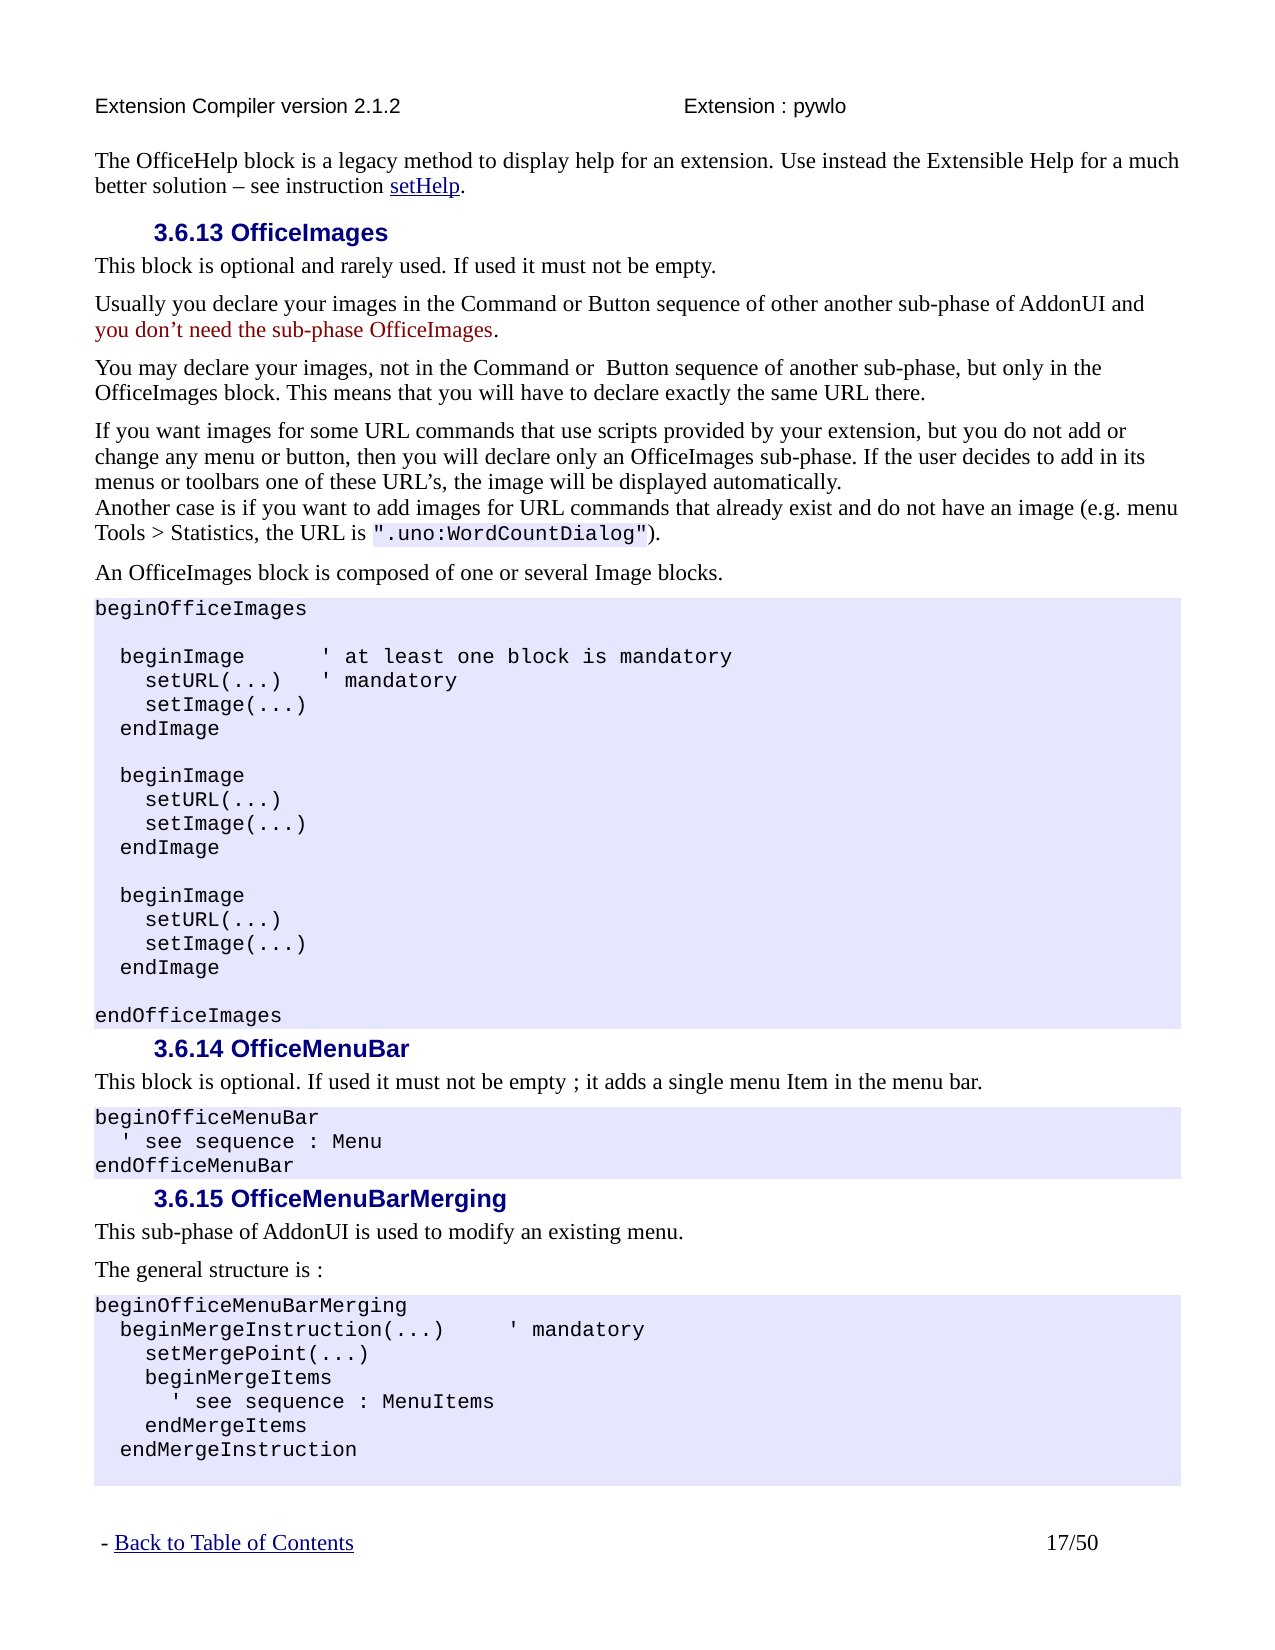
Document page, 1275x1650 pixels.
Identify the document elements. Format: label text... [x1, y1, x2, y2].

text endMergeInstruction [94, 1438, 1181, 1462]
text beginMergeItems [94, 1367, 1181, 1391]
subtitle OfficeMenuBarMerging [153, 1185, 1181, 1213]
text beginOfficeMenuBar [94, 1107, 1181, 1131]
text endOfficeMenuBar [94, 1155, 1181, 1179]
text An OfficeImages block is composed of one or several Image blocks. [94, 560, 1181, 585]
text beginImage ' at least one block is mandatory [94, 646, 1181, 669]
text endMergeItems [94, 1414, 1181, 1438]
text endImage [94, 837, 1181, 861]
text endImage [94, 717, 1181, 741]
text This block is optional and rarely used. If used it must not be empty. [94, 253, 1181, 278]
text This block is optional. If used it must not be empty ; it adds a single menu Item in the menu bar. [94, 1069, 1181, 1094]
subtitle OfficeMenuBar [153, 1035, 1181, 1063]
text The general structure is : [94, 1257, 1181, 1282]
text Usually you declare your images in the Command or Button sequence of other another sub-phase of AddonUI and you don’t need the sub-phase OfficeImages. [94, 291, 1181, 342]
text setURL(...) [94, 909, 1181, 933]
text beginImage [94, 885, 1181, 909]
text ' see sequence : MenuItems [94, 1391, 1181, 1414]
text The OfficeHelp block is a legacy method to display help for an extension. Use instead the Extensible Help for a much better solution – see instruction setHelp. [94, 147, 1181, 198]
text setImage(...) [94, 813, 1181, 837]
text beginMergeInstruction(...) ' mandatory [94, 1319, 1181, 1343]
text beginOfficeMenuBarMerging [94, 1295, 1181, 1319]
text setImage(...) [94, 693, 1181, 717]
text This sub-phase of AddonUI is used to modify an existing menu. [94, 1219, 1181, 1244]
text beginImage [94, 765, 1181, 789]
text ' see sequence : Menu [94, 1131, 1181, 1155]
text setURL(...) ' mandatory [94, 669, 1181, 693]
text setImage(...) [94, 933, 1181, 957]
text endImage [94, 957, 1181, 981]
text You may declare your images, not in the Command or Button sequence of another sub-phase, but only in the OfficeImages block. This means that you will have to declare exactly the same URL there. [94, 354, 1181, 406]
subtitle OfficeImages [153, 219, 1181, 247]
text setURL(...) [94, 789, 1181, 813]
text endOfficeImages [94, 1005, 1181, 1029]
text setMergePoint(...) [94, 1343, 1181, 1367]
text If you want images for some URL commands that use scripts provided by your extension, but you do not add or change any menu or button, then you will declare only an OfficeImages sub-phase. If the user decides to add in its menus or toolbars one of these URL’s, the image will be displayed automatically. Another case is if you want to add images for URL commands that already exist and do not have an image (e.g. menu Tools > Statistics, the URL is ".uno:WordCountDialog"). [94, 418, 1181, 547]
text beginOfficeImages [94, 598, 1181, 622]
